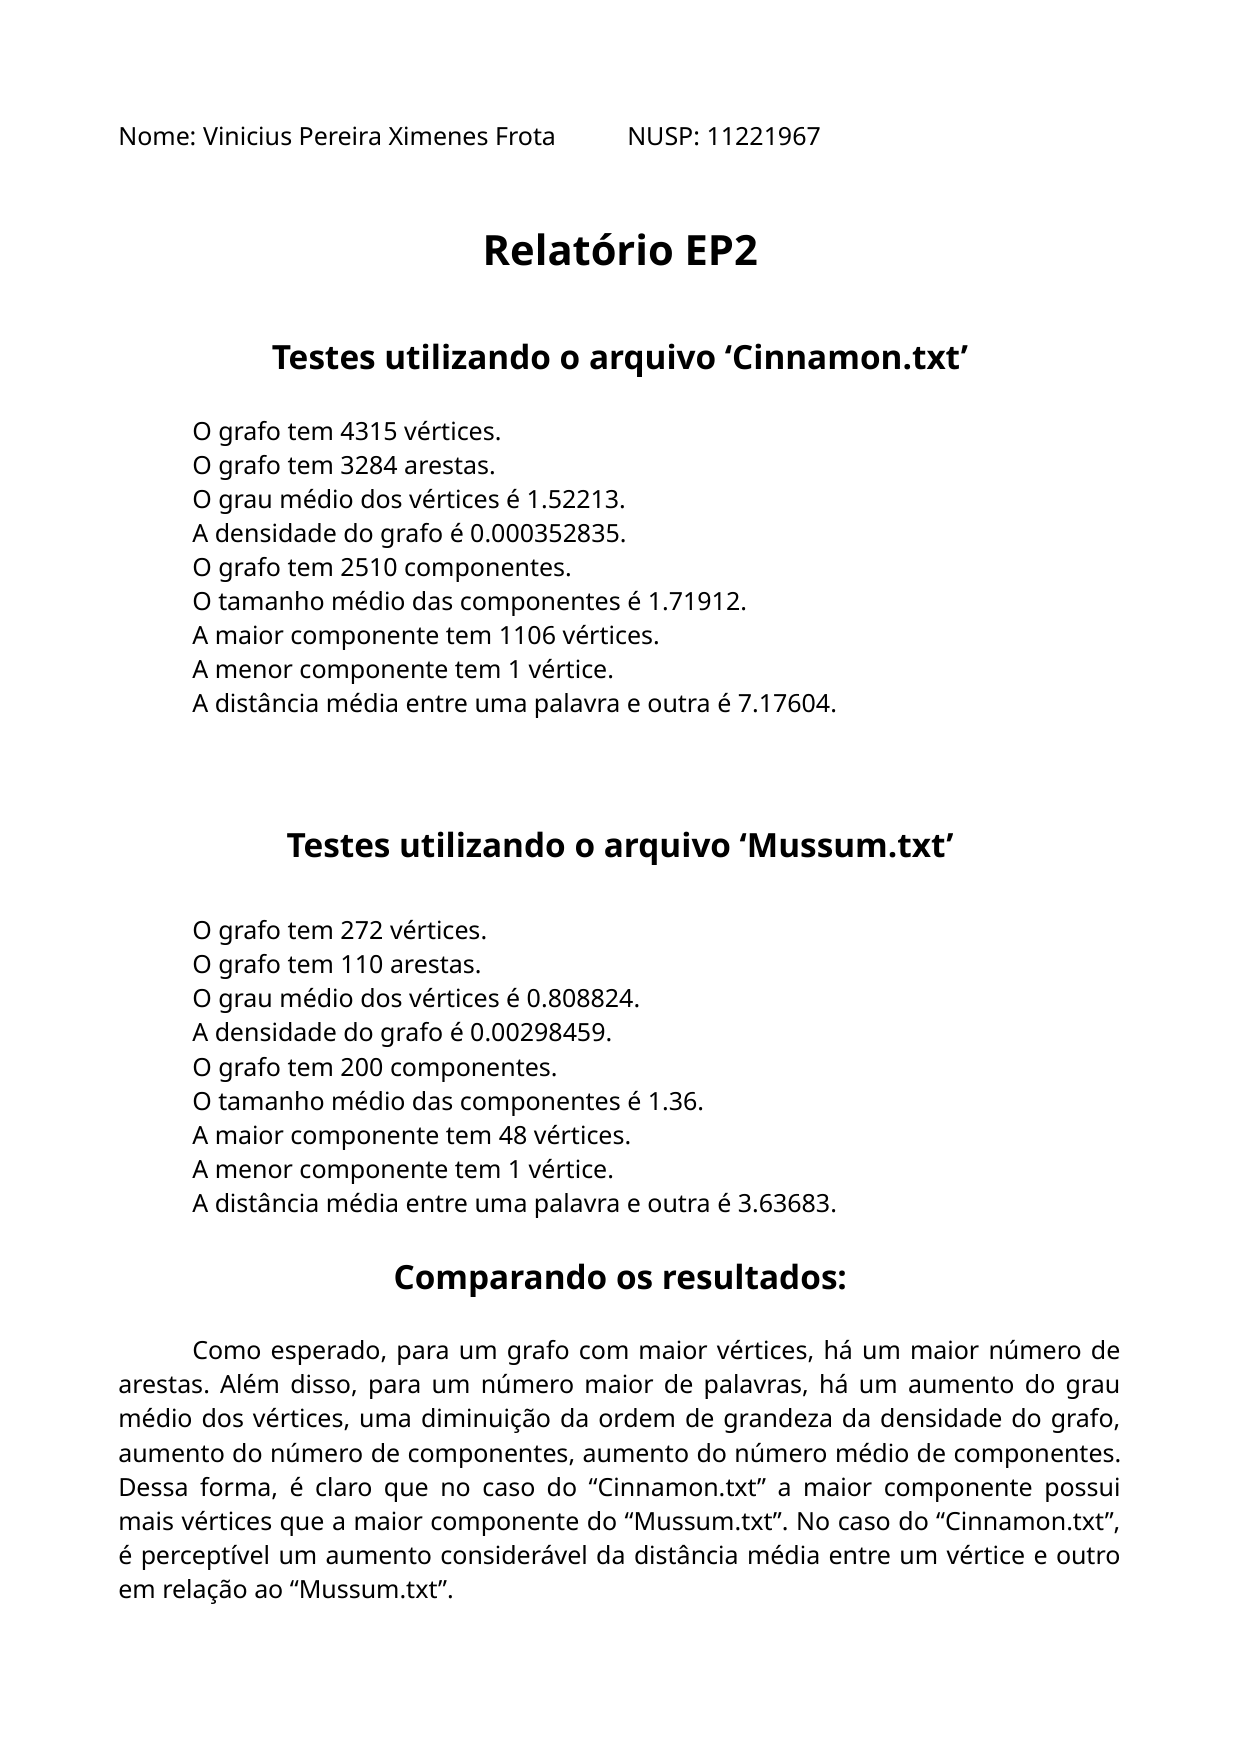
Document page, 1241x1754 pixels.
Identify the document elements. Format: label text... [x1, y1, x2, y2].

text A menor componente tem 1 vértice. [118, 1151, 1122, 1185]
text A maior componente tem 1106 vértices. [118, 618, 1122, 652]
text O tamanho médio das componentes é 1.36. [118, 1083, 1122, 1117]
text O grafo tem 200 componentes. [118, 1049, 1122, 1083]
text O grafo tem 4315 vértices. [118, 413, 1122, 447]
text O grau médio dos vértices é 1.52213. [118, 481, 1122, 516]
text Como esperado, para um grafo com maior vértices, há um maior número de arestas. Além disso, para um número maior de palavras, há um aumento do grau médio dos vértices, uma diminuição da ordem de grandeza da densidade do grafo, aumento do número de componentes, aumento do número médio de componentes. Dessa forma, é claro que no caso do “Cinnamon.txt” a maior componente possui mais vértices que a maior componente do “Mussum.txt”. No caso do “Cinnamon.txt”, é perceptível um aumento considerável da distância média entre um vértice e outro em relação ao “Mussum.txt”. [118, 1333, 1122, 1606]
text A densidade do grafo é 0.00298459. [118, 1015, 1122, 1049]
text A maior componente tem 48 vértices. [118, 1117, 1122, 1151]
text O tamanho médio das componentes é 1.71912. [118, 584, 1122, 618]
text O grafo tem 110 arestas. [118, 947, 1122, 981]
text Relatório EP2 [118, 220, 1122, 277]
text A distância média entre uma palavra e outra é 3.63683. [118, 1185, 1122, 1219]
text O grau médio dos vértices é 0.808824. [118, 981, 1122, 1015]
text A densidade do grafo é 0.000352835. [118, 516, 1122, 549]
text O grafo tem 3284 arestas. [118, 447, 1122, 481]
text Nome: Vinicius Pereira Ximenes Frota NUSP: 11221967 [118, 118, 1122, 152]
text A distância média entre uma palavra e outra é 7.17604. [118, 686, 1122, 720]
text Testes utilizando o arquivo ‘Mussum.txt’ [118, 822, 1122, 867]
text O grafo tem 272 vértices. [118, 913, 1122, 947]
text A menor componente tem 1 vértice. [118, 652, 1122, 686]
text O grafo tem 2510 componentes. [118, 549, 1122, 584]
text Testes utilizando o arquivo ‘Cinnamon.txt’ [118, 334, 1122, 379]
text Comparando os resultados: [118, 1253, 1122, 1299]
